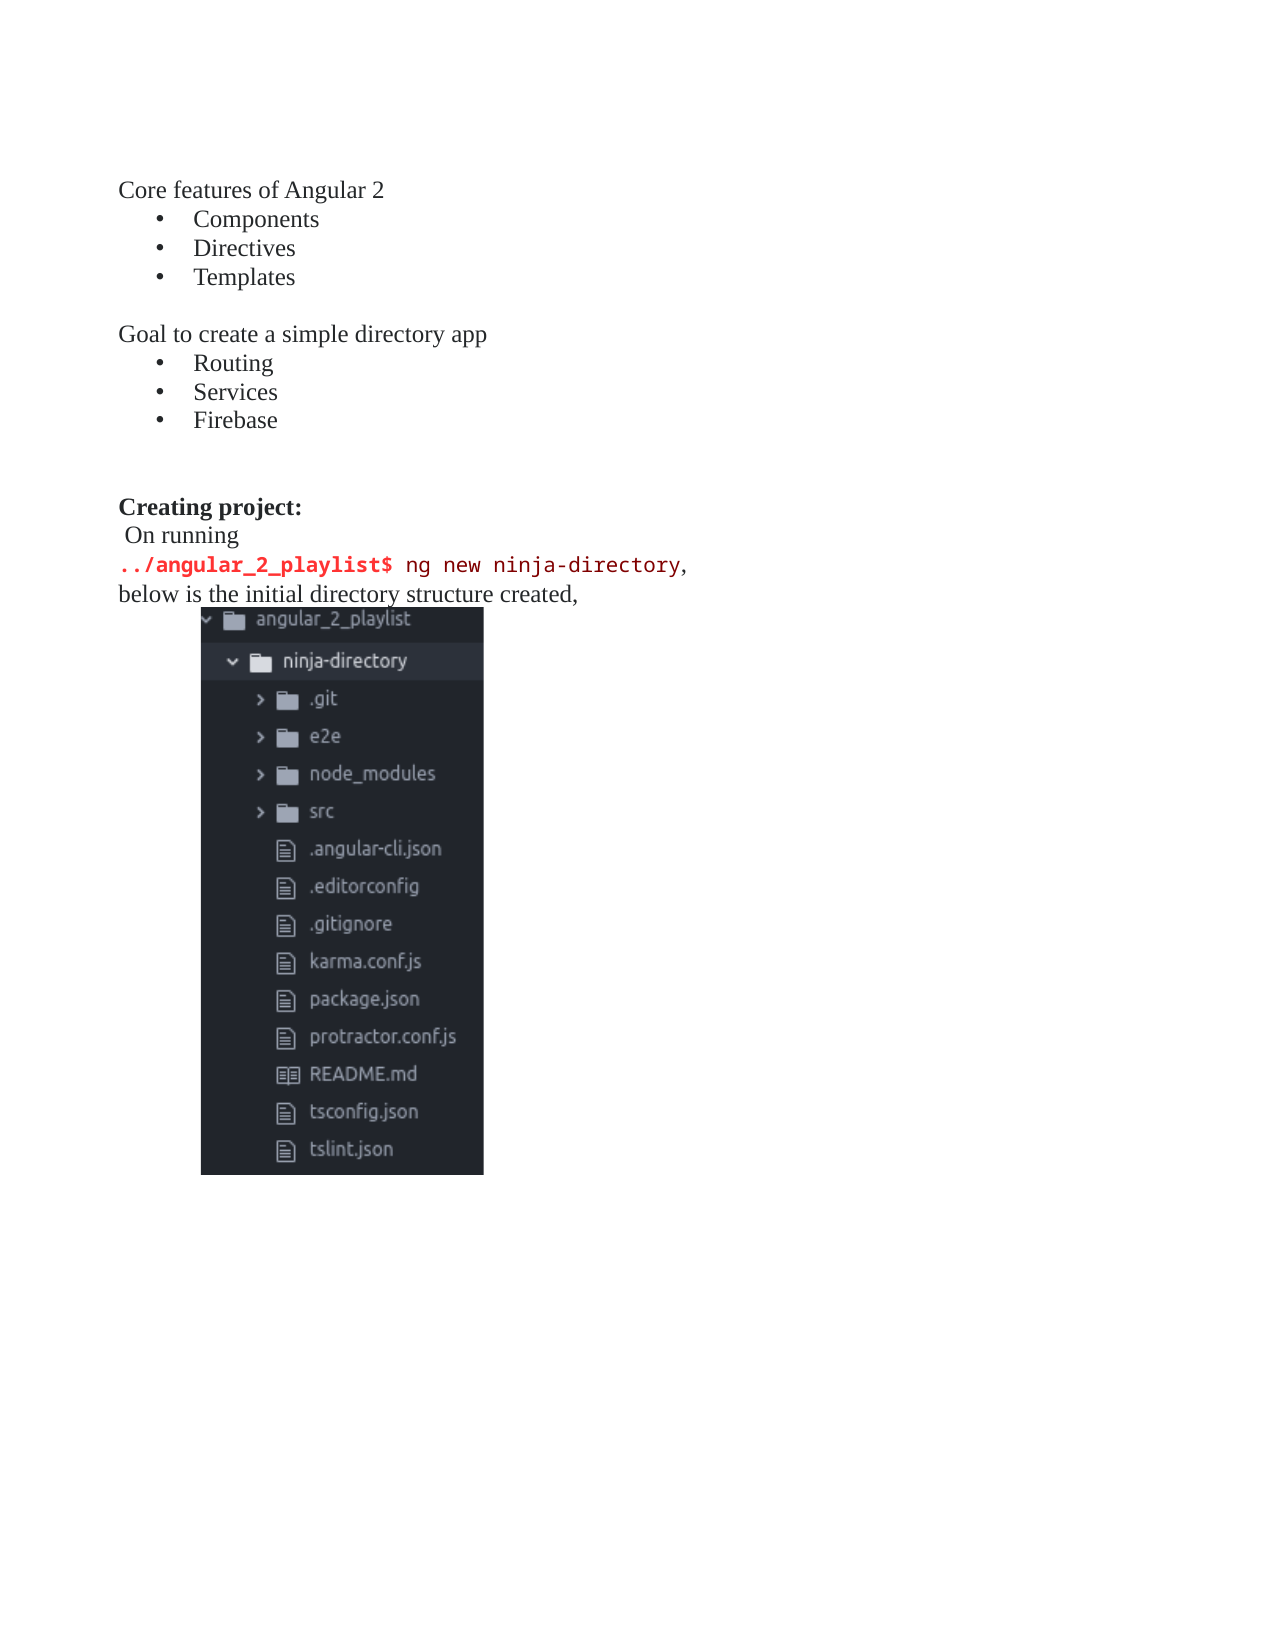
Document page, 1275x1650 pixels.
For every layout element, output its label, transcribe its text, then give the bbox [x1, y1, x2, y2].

text ../angular_2_playlist$ ng new ninja-directory, [118, 549, 1157, 579]
text Creating project: [118, 492, 1157, 521]
list Firebase [156, 406, 1157, 434]
list Routing [156, 348, 1157, 377]
list Templates [156, 262, 1157, 291]
list Directives [156, 233, 1157, 262]
text Core features of Angular 2 [118, 176, 1157, 204]
picture [200, 607, 484, 1175]
list Components [156, 204, 1157, 233]
list Services [156, 377, 1157, 406]
text On running [118, 521, 1157, 549]
text below is the initial directory structure created, [118, 579, 1157, 608]
text Goal to create a simple directory app [118, 319, 1157, 348]
